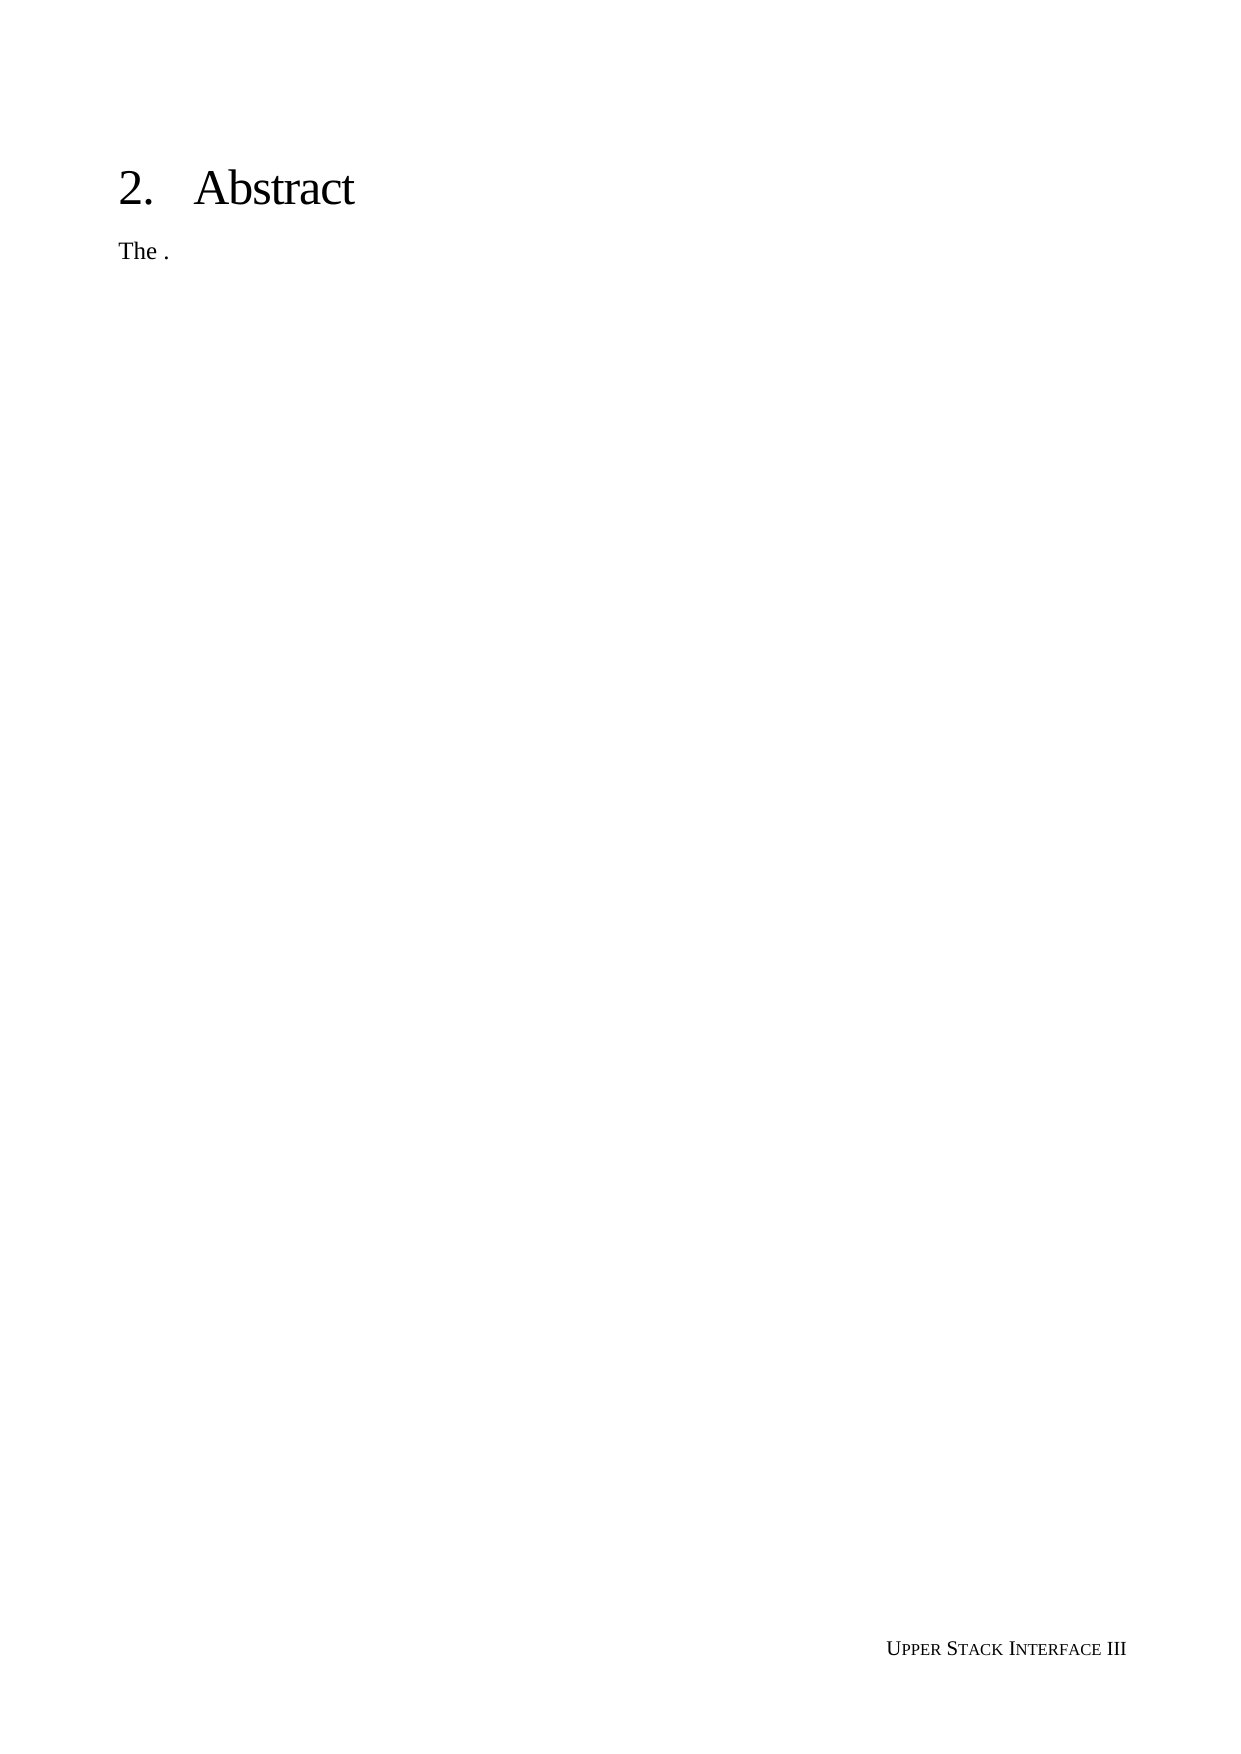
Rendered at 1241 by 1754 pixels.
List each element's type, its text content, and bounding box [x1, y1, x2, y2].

text The . [118, 236, 1122, 265]
subtitle Abstract [118, 158, 1122, 216]
